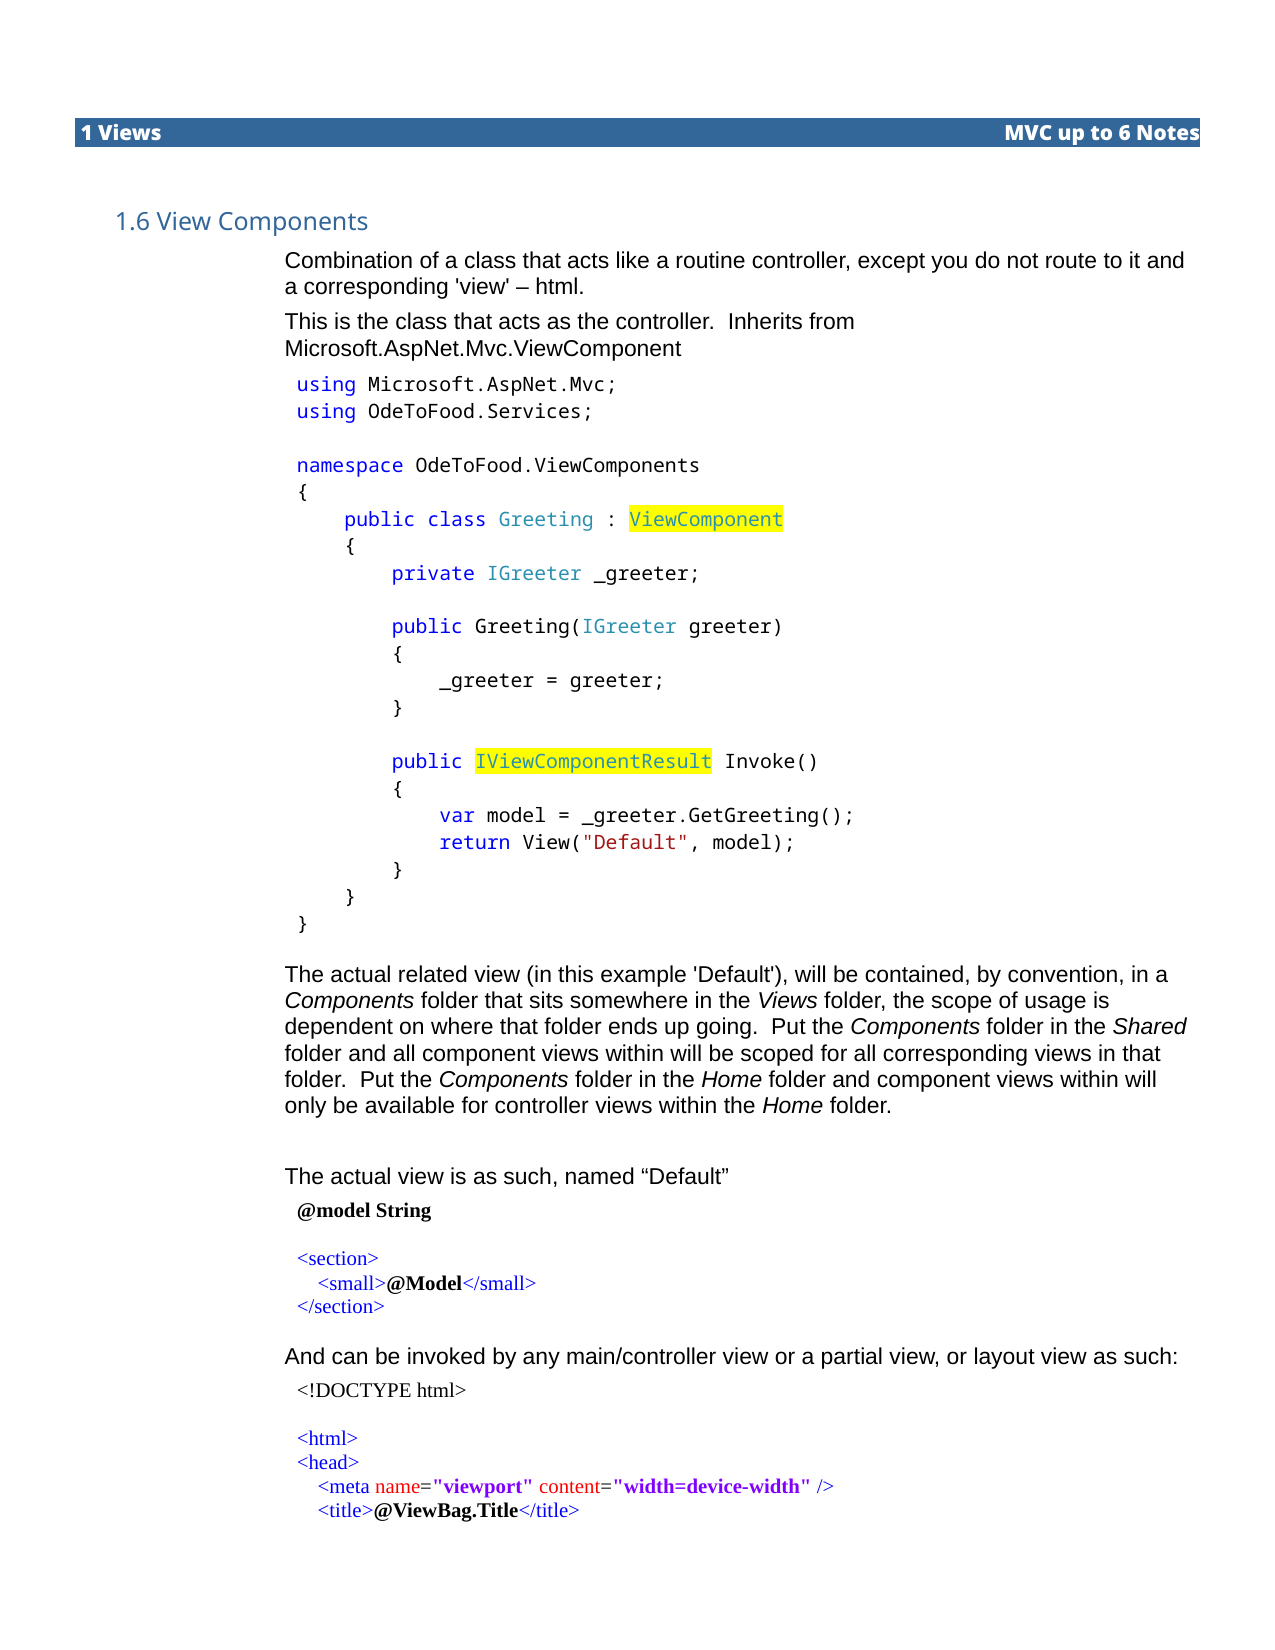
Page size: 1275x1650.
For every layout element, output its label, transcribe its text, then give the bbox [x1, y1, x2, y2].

text <section> [297, 1246, 1200, 1270]
text } [297, 909, 1200, 936]
text <title>@ViewBag.Title</title> [297, 1498, 1200, 1522]
text </section> [297, 1294, 1200, 1318]
text { [297, 640, 1200, 667]
text <meta name="viewport" content="width=device-width" /> [297, 1474, 1200, 1498]
text _greeter = greeter; [297, 667, 1200, 694]
text } [297, 882, 1200, 909]
text <small>@Model</small> [297, 1270, 1200, 1294]
text using OdeToFood.Services; [297, 397, 1200, 424]
text This is the class that acts as the controller. Inherits from Microsoft.AspNet.Mvc.ViewComponent [284, 308, 1200, 361]
text And can be invoked by any main/controller view or a partial view, or layout view as such: [284, 1343, 1200, 1369]
text <head> [297, 1450, 1200, 1474]
text @model String [297, 1198, 1200, 1222]
text { [297, 532, 1200, 559]
text The actual view is as such, named “Default” [284, 1163, 1200, 1189]
text public Greeting(IGreeter greeter) [297, 613, 1200, 640]
text { [297, 774, 1200, 802]
text private IGreeter _greeter; [297, 559, 1200, 586]
text } [297, 856, 1200, 882]
text namespace OdeToFood.ViewComponents [297, 451, 1200, 478]
subtitle View Components [75, 203, 1200, 238]
text using Microsoft.AspNet.Mvc; [297, 370, 1200, 397]
text public IViewComponentResult Invoke() [297, 748, 1200, 774]
text { [297, 478, 1200, 505]
text } [297, 694, 1200, 721]
text var model = _greeter.GetGreeting(); [297, 802, 1200, 828]
text <html> [297, 1426, 1200, 1450]
text return View("Default", model); [297, 828, 1200, 856]
text The actual related view (in this example 'Default'), will be contained, by convention, in a Components folder that sits somewhere in the Views folder, the scope of usage is dependent on where that folder ends up going. Put the Components folder in the Shared folder and all component views within will be scoped for all corresponding views in that folder. Put the Components folder in the Home folder and component views within will only be available for controller views within the Home folder. [284, 961, 1200, 1119]
text Combination of a class that acts like a routine controller, except you do not route to it and a corresponding 'view' – html. [284, 247, 1200, 299]
text public class Greeting : ViewComponent [297, 505, 1200, 532]
text <!DOCTYPE html> [297, 1378, 1200, 1402]
